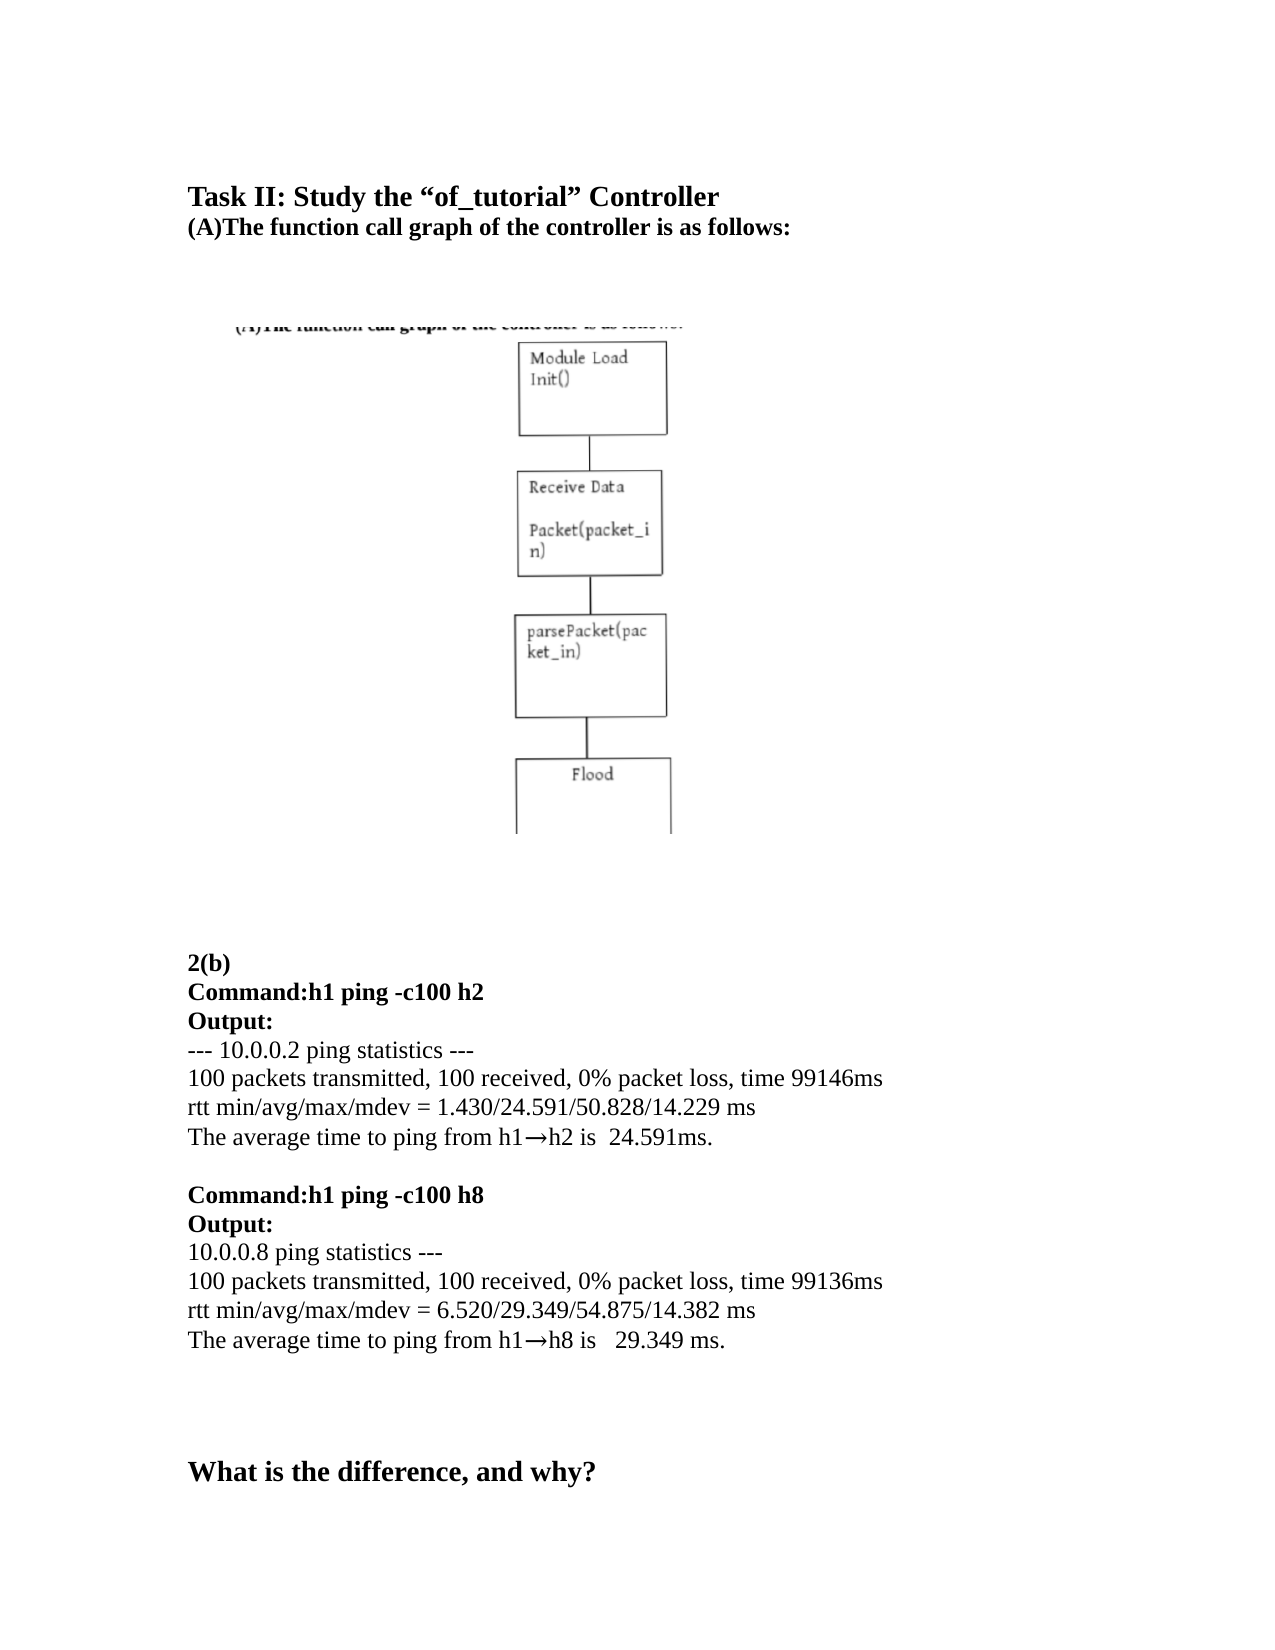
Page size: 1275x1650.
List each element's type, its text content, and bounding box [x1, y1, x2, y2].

text The average time to ping from h1→h8 is 29.349 ms. [187, 1324, 1087, 1354]
text Command:h1 ping -c100 h8 [187, 1180, 1087, 1209]
text 100 packets transmitted, 100 received, 0% packet loss, time 99136ms [187, 1266, 1087, 1295]
text 100 packets transmitted, 100 received, 0% packet loss, time 99146ms [187, 1063, 1087, 1092]
text Task II: Study the “of_tutorial” Controller [187, 179, 1087, 212]
text What is the difference, and why? [187, 1454, 1087, 1488]
text (A)The function call graph of the controller is as follows: [187, 212, 1087, 241]
text Command:h1 ping -c100 h2 [187, 977, 1087, 1006]
text 2(b) [187, 948, 1087, 977]
text --- 10.0.0.2 ping statistics --- [187, 1035, 1087, 1063]
text rtt min/avg/max/mdev = 1.430/24.591/50.828/14.229 ms [187, 1092, 1087, 1121]
text The average time to ping from h1→h2 is 24.591ms. [187, 1121, 1087, 1151]
text rtt min/avg/max/mdev = 6.520/29.349/54.875/14.382 ms [187, 1295, 1087, 1324]
text Output: [187, 1006, 1087, 1035]
text 10.0.0.8 ping statistics --- [187, 1237, 1087, 1266]
text Output: [187, 1209, 1087, 1237]
